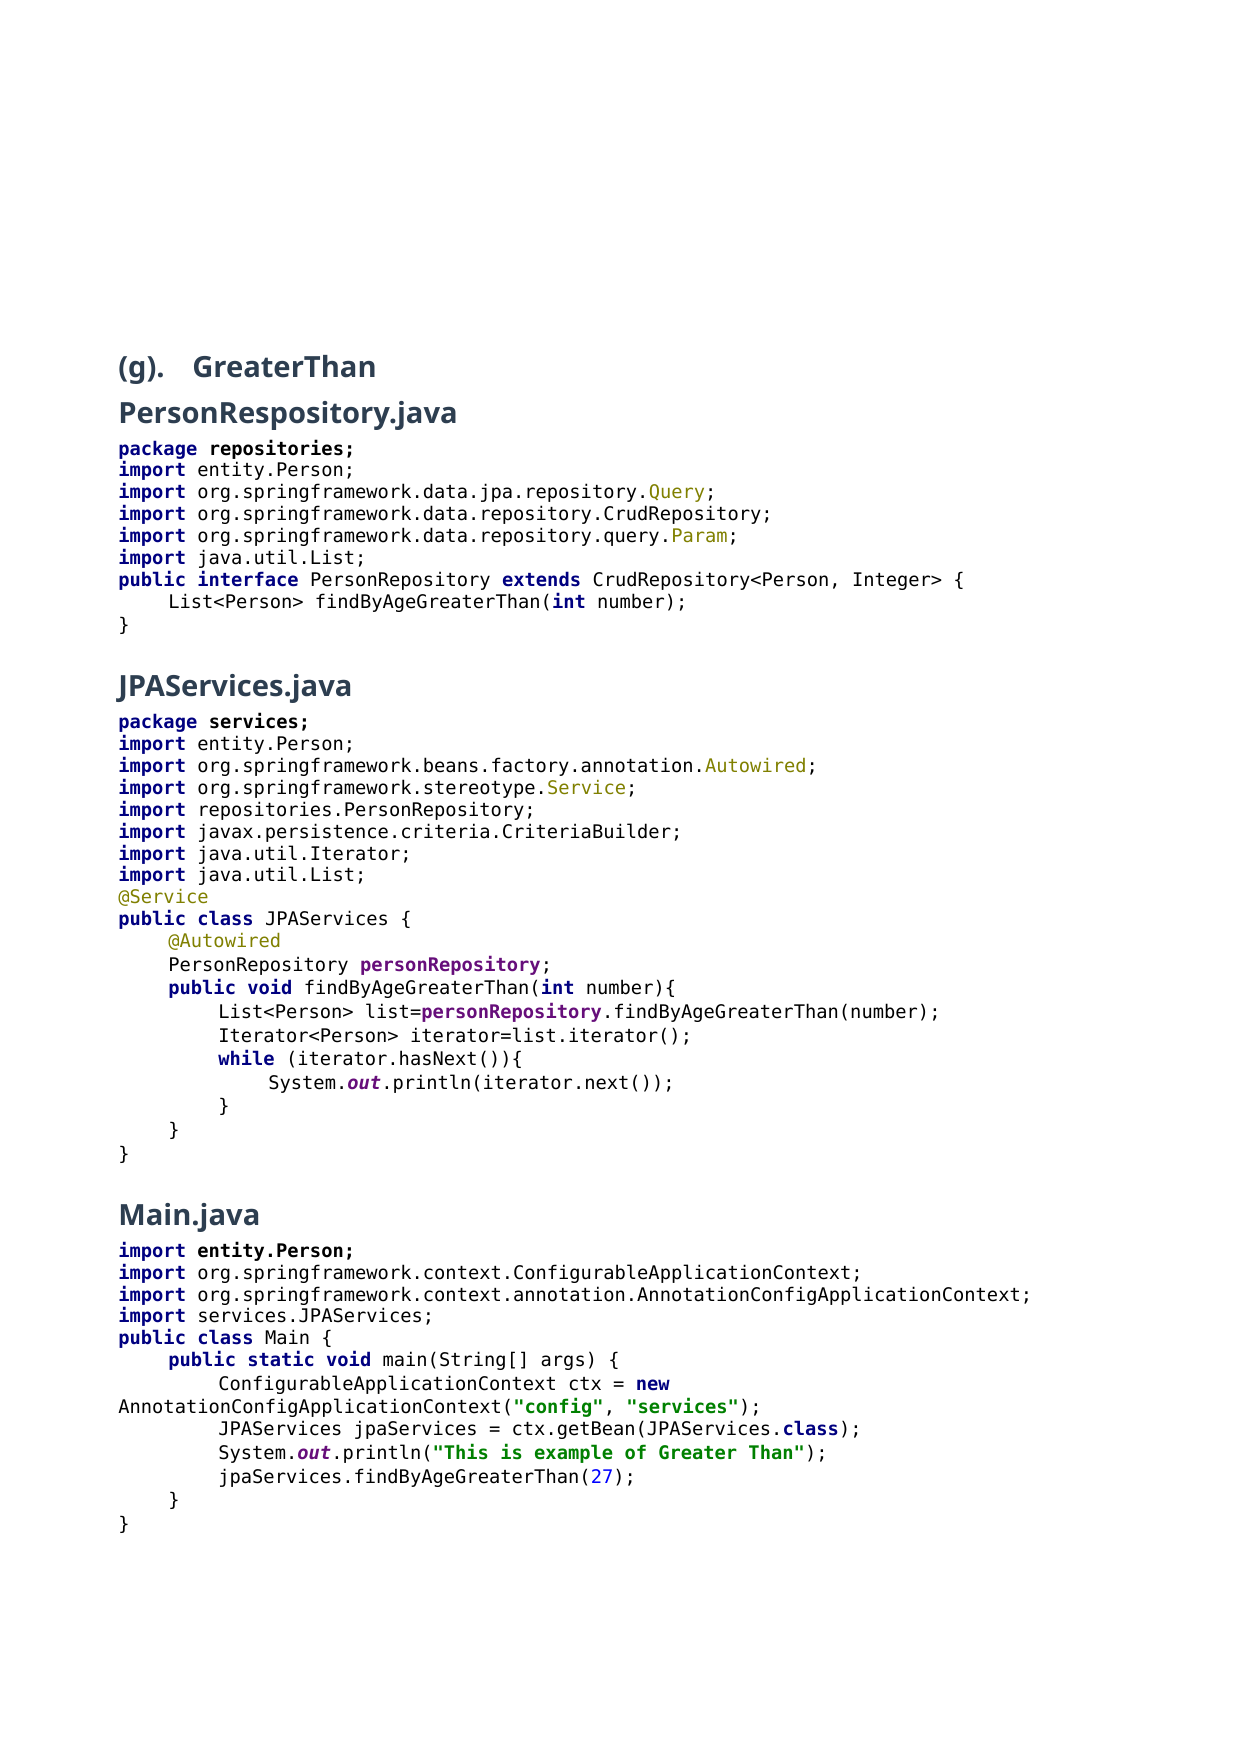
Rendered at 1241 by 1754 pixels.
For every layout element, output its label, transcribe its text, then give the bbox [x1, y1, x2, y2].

text PersonRepository personRepository; [118, 954, 1122, 977]
text } [118, 614, 1122, 636]
text import org.springframework.data.repository.CrudRepository; [118, 503, 1122, 525]
text public class Main { [118, 1327, 1122, 1349]
text import java.util.List; [118, 864, 1122, 886]
text List<Person> findByAgeGreaterThan(int number); [118, 591, 1122, 614]
text import javax.persistence.criteria.CriteriaBuilder; [118, 821, 1122, 842]
text import java.util.List; [118, 547, 1122, 569]
text (g). GreaterThan [118, 346, 1122, 386]
text } [118, 1513, 1122, 1535]
text jpaServices.findByAgeGreaterThan(27); [118, 1466, 1122, 1489]
text import entity.Person; [118, 1240, 1122, 1262]
text import org.springframework.context.ConfigurableApplicationContext; [118, 1262, 1122, 1283]
text import org.springframework.data.jpa.repository.Query; [118, 481, 1122, 503]
text } [118, 1119, 1122, 1143]
text public static void main(String[] args) { [118, 1349, 1122, 1373]
text @Autowired [118, 930, 1122, 954]
text import org.springframework.data.repository.query.Param; [118, 525, 1122, 547]
text } [118, 1489, 1122, 1513]
text import java.util.Iterator; [118, 842, 1122, 864]
text import repositories.PersonRepository; [118, 799, 1122, 821]
text import services.JPAServices; [118, 1305, 1122, 1327]
text System.out.println(iterator.next()); [118, 1072, 1122, 1096]
text Iterator<Person> iterator=list.iterator(); [118, 1024, 1122, 1048]
text import entity.Person; [118, 459, 1122, 481]
text ConfigurableApplicationContext ctx = new AnnotationConfigApplicationContext("config", "services"); [118, 1373, 1122, 1418]
text JPAServices.java [118, 666, 1122, 705]
text package repositories; [118, 437, 1122, 459]
text import entity.Person; [118, 733, 1122, 755]
text List<Person> list=personRepository.findByAgeGreaterThan(number); [118, 1001, 1122, 1024]
text @Service [118, 886, 1122, 908]
text } [118, 1096, 1122, 1119]
text public void findByAgeGreaterThan(int number){ [118, 977, 1122, 1001]
text public interface PersonRepository extends CrudRepository<Person, Integer> { [118, 569, 1122, 591]
text public class JPAServices { [118, 908, 1122, 930]
text while (iterator.hasNext()){ [118, 1048, 1122, 1072]
text Main.java [118, 1194, 1122, 1234]
text package services; [118, 711, 1122, 733]
text PersonRespository.java [118, 392, 1122, 432]
text import org.springframework.context.annotation.AnnotationConfigApplicationContext; [118, 1283, 1122, 1305]
text System.out.println("This is example of Greater Than"); [118, 1442, 1122, 1466]
text import org.springframework.stereotype.Service; [118, 777, 1122, 799]
text } [118, 1143, 1122, 1165]
text JPAServices jpaServices = ctx.getBean(JPAServices.class); [118, 1418, 1122, 1442]
text import org.springframework.beans.factory.annotation.Autowired; [118, 755, 1122, 777]
